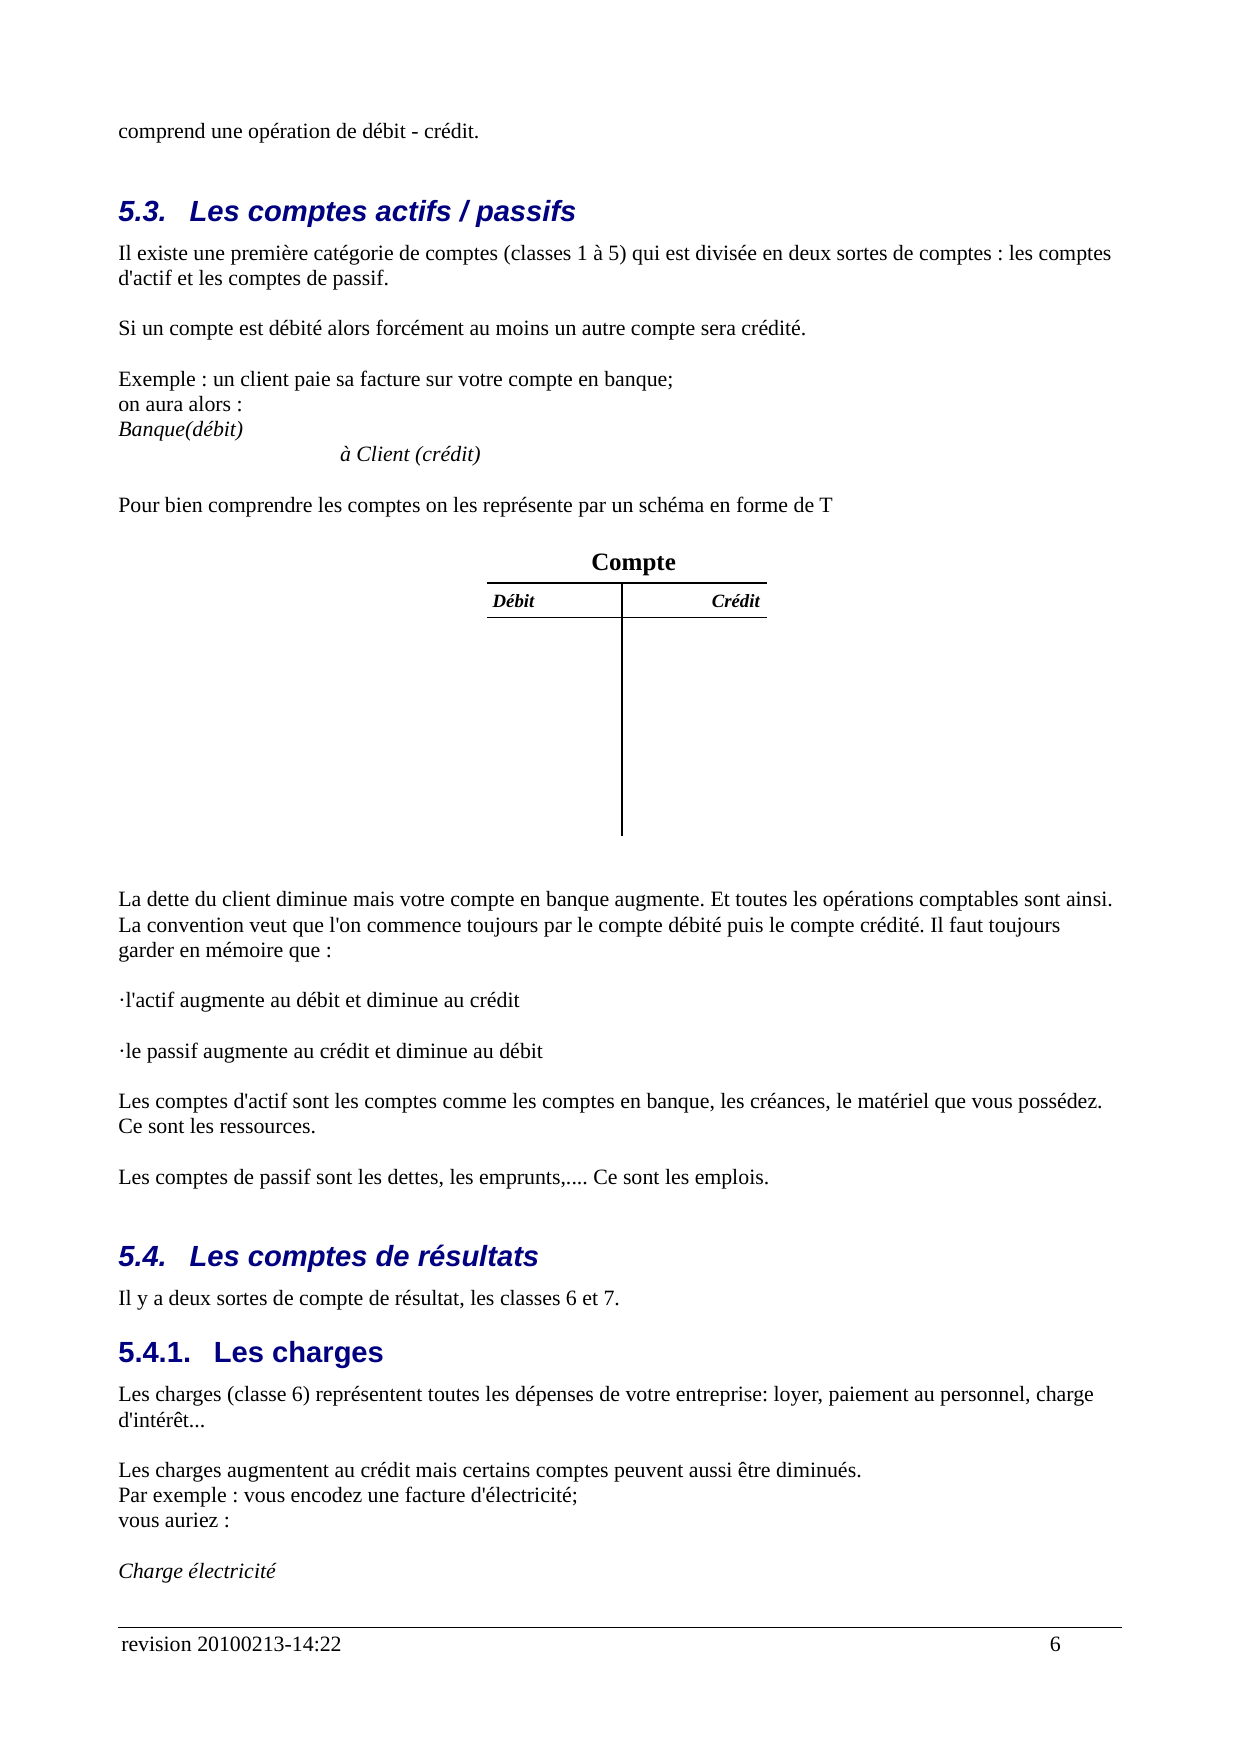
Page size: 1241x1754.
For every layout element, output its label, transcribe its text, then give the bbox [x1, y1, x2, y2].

text Banque(débit) [118, 416, 1122, 441]
text Exemple : un client paie sa facture sur votre compte en banque; [118, 366, 1122, 391]
text Si un compte est débité alors forcément au moins un autre compte sera crédité. [118, 315, 1122, 340]
text Par exemple : vous encodez une facture d'électricité; [118, 1482, 1122, 1507]
text ·l'actif augmente au débit et diminue au crédit [118, 987, 1122, 1012]
text Charge électricité [118, 1558, 1122, 1583]
subtitle Les comptes actifs / passifs [118, 193, 1122, 227]
table_header Compte [487, 542, 767, 582]
text Les charges (classe 6) représentent toutes les dépenses de votre entreprise: loyer, paiement au personnel, charge d'intérêt... [118, 1381, 1122, 1432]
text ·le passif augmente au crédit et diminue au débit [118, 1038, 1122, 1063]
subtitle Les charges [118, 1335, 1122, 1369]
text Il y a deux sortes de compte de résultat, les classes 6 et 7. [118, 1285, 1122, 1310]
text Les comptes de passif sont les dettes, les emprunts,.... Ce sont les emplois. [118, 1164, 1122, 1189]
text La dette du client diminue mais votre compte en banque augmente. Et toutes les opérations comptables sont ainsi. La convention veut que l'on commence toujours par le compte débité puis le compte crédité. Il faut toujours garder en mémoire que : [118, 886, 1122, 962]
text vous auriez : [118, 1507, 1122, 1533]
text Les comptes d'actif sont les comptes comme les comptes en banque, les créances, le matériel que vous possédez. Ce sont les ressources. [118, 1088, 1122, 1138]
text on aura alors : [118, 391, 1122, 416]
table_cell [487, 618, 621, 836]
text Pour bien comprendre les comptes on les représente par un schéma en forme de T [118, 492, 1122, 517]
text Les charges augmentent au crédit mais certains comptes peuvent aussi être diminués. [118, 1457, 1122, 1482]
table_cell Crédit [623, 584, 767, 617]
text Il existe une première catégorie de comptes (classes 1 à 5) qui est divisée en deux sortes de comptes : les comptes d'actif et les comptes de passif. [118, 239, 1125, 290]
text à Client (crédit) [118, 441, 1122, 466]
text comprend une opération de débit - crédit. [118, 118, 1122, 143]
table_cell [623, 618, 767, 836]
table_cell Débit [487, 584, 621, 617]
subtitle Les comptes de résultats [118, 1239, 1122, 1273]
